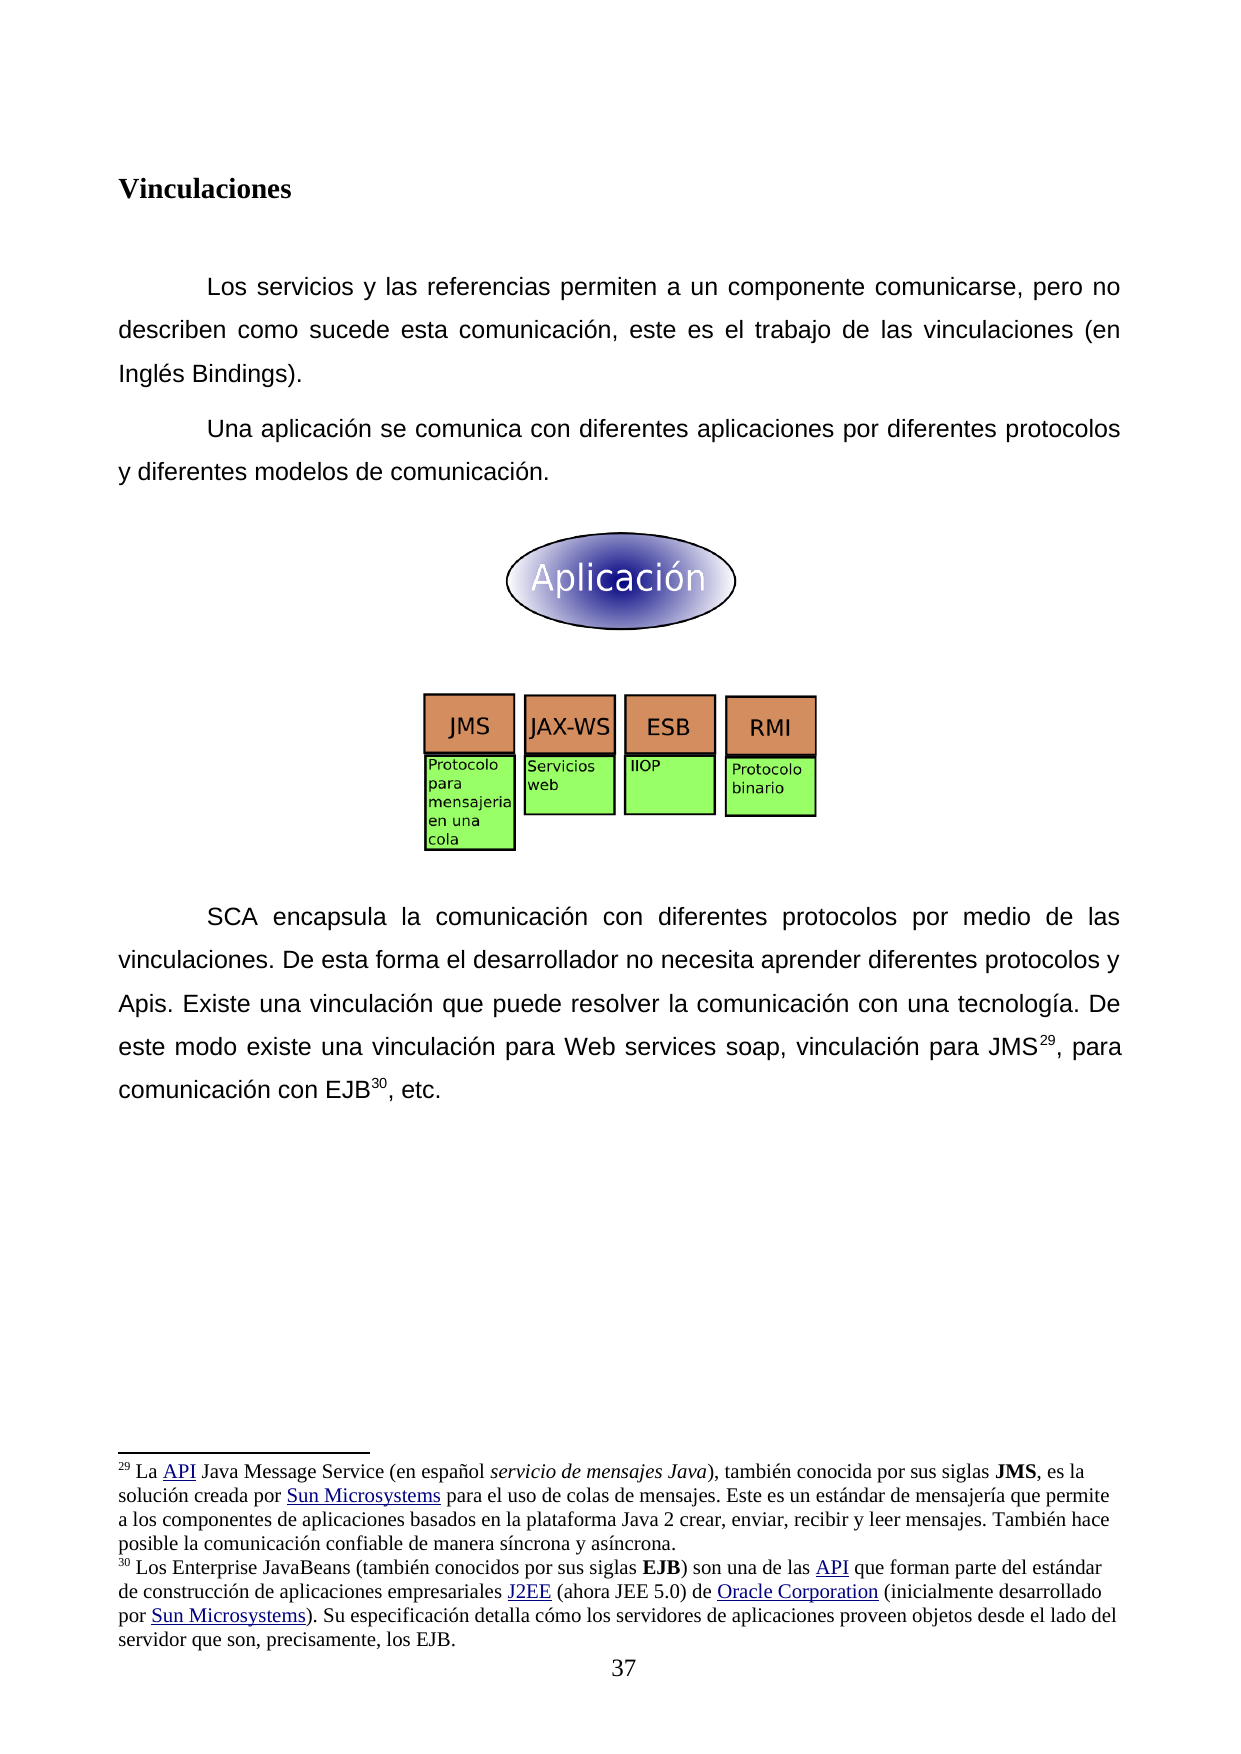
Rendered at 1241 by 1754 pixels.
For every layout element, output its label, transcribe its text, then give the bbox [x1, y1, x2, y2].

text Una aplicación se comunica con diferentes aplicaciones por diferentes protocolos y diferentes modelos de comunicación. [118, 414, 1122, 486]
picture [423, 532, 817, 851]
text SCA encapsula la comunicación con diferentes protocolos por medio de las vinculaciones. De esta forma el desarrollador no necesita aprender diferentes protocolos y Apis. Existe una vinculación que puede resolver la comunicación con una tecnología. De este modo existe una vinculación para Web services soap, vinculación para JMS, para comunicación con EJB, etc. [118, 902, 1122, 1104]
subtitle Vinculaciones [118, 171, 1122, 204]
text La API Java Message Service (en español servicio de mensajes Java), también conocida por sus siglas JMS, es la solución creada por Sun Microsystems para el uso de colas de mensajes. Este es un estándar de mensajería que permite a los componentes de aplicaciones basados en la plataforma Java 2 crear, enviar, recibir y leer mensajes. También hace posible la comunicación confiable de manera síncrona y asíncrona. [118, 1459, 1122, 1555]
text Los Enterprise JavaBeans (también conocidos por sus siglas EJB) son una de las API que forman parte del estándar de construcción de aplicaciones empresariales J2EE (ahora JEE 5.0) de Oracle Corporation (inicialmente desarrollado por Sun Microsystems). Su especificación detalla cómo los servidores de aplicaciones proveen objetos desde el lado del servidor que son, precisamente, los EJB. [118, 1555, 1122, 1651]
text Los servicios y las referencias permiten a un componente comunicarse, pero no describen como sucede esta comunicación, este es el trabajo de las vinculaciones (en Inglés Bindings). [118, 272, 1122, 387]
